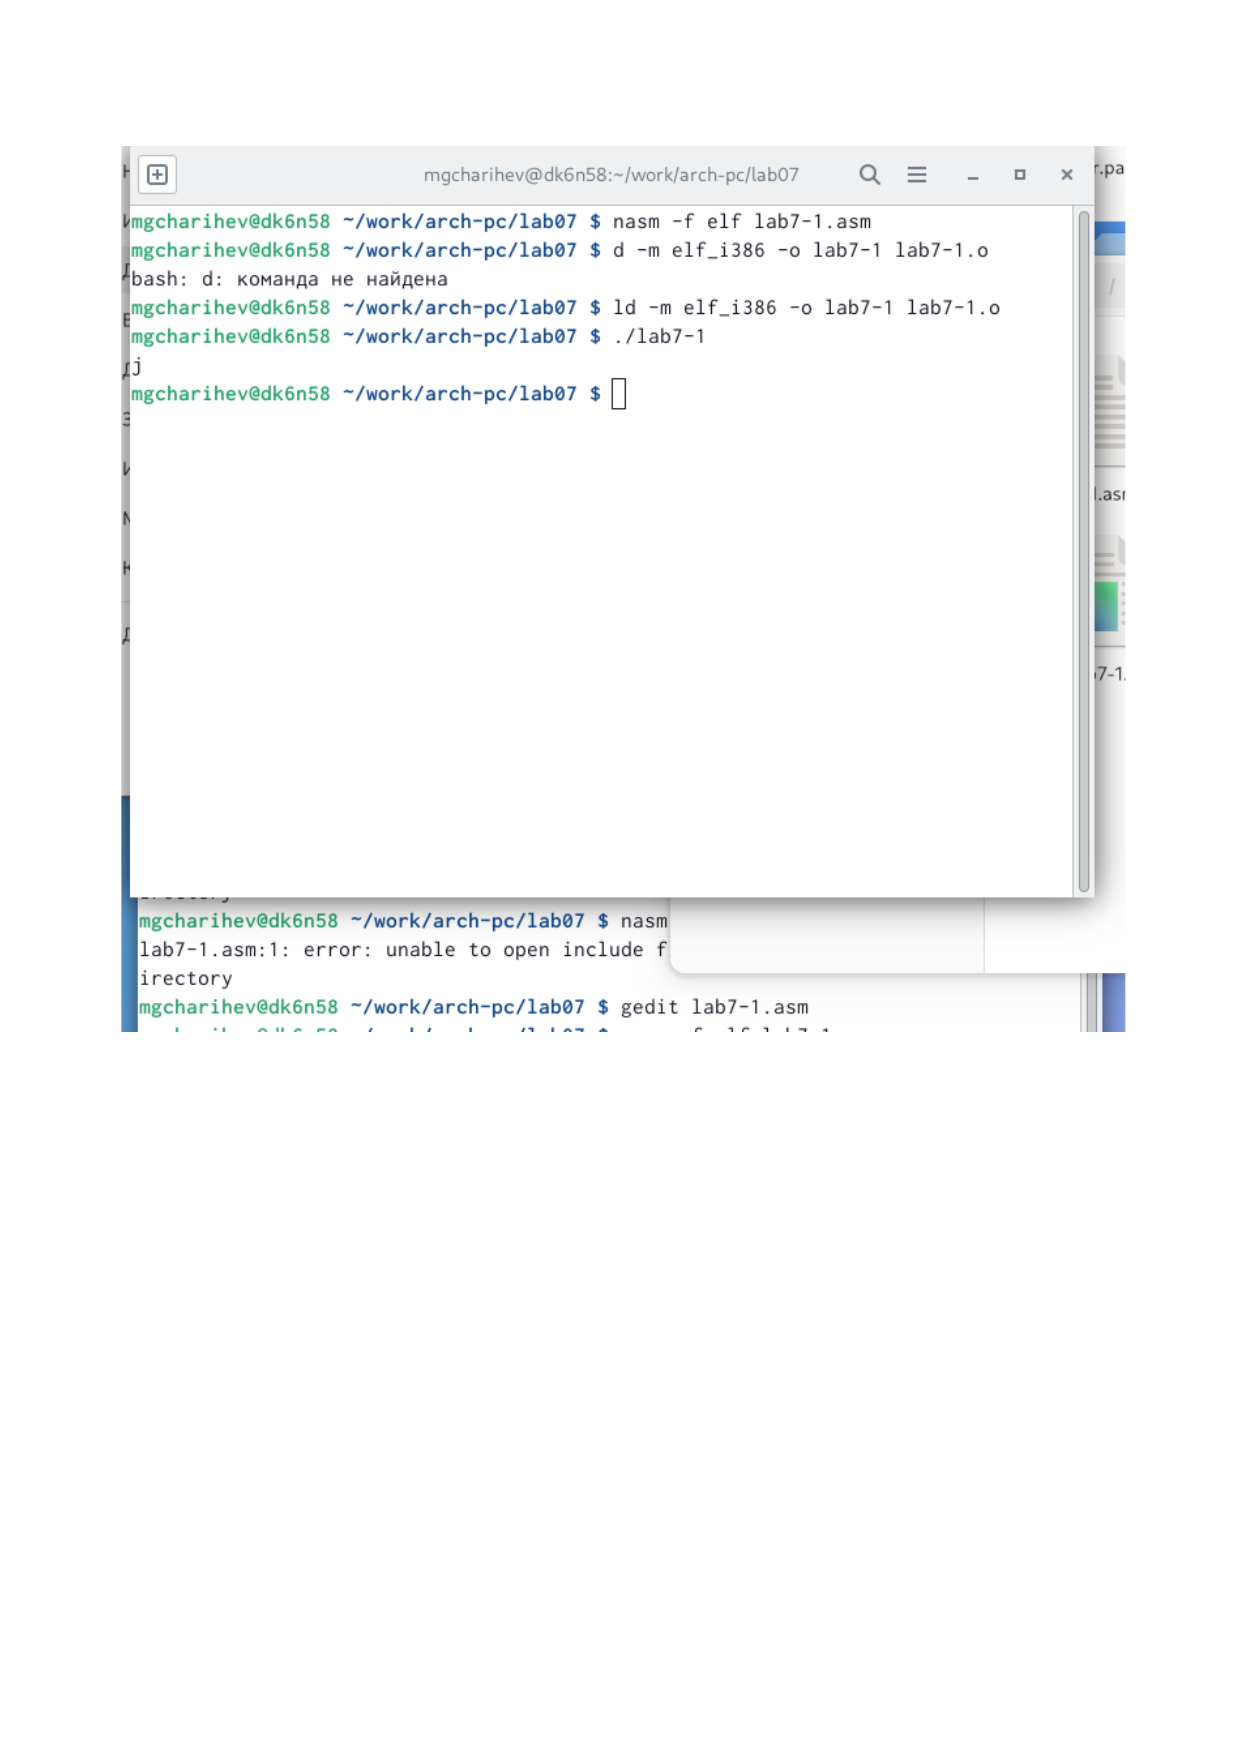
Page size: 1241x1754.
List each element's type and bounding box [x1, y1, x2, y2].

picture [121, 146, 1126, 1032]
